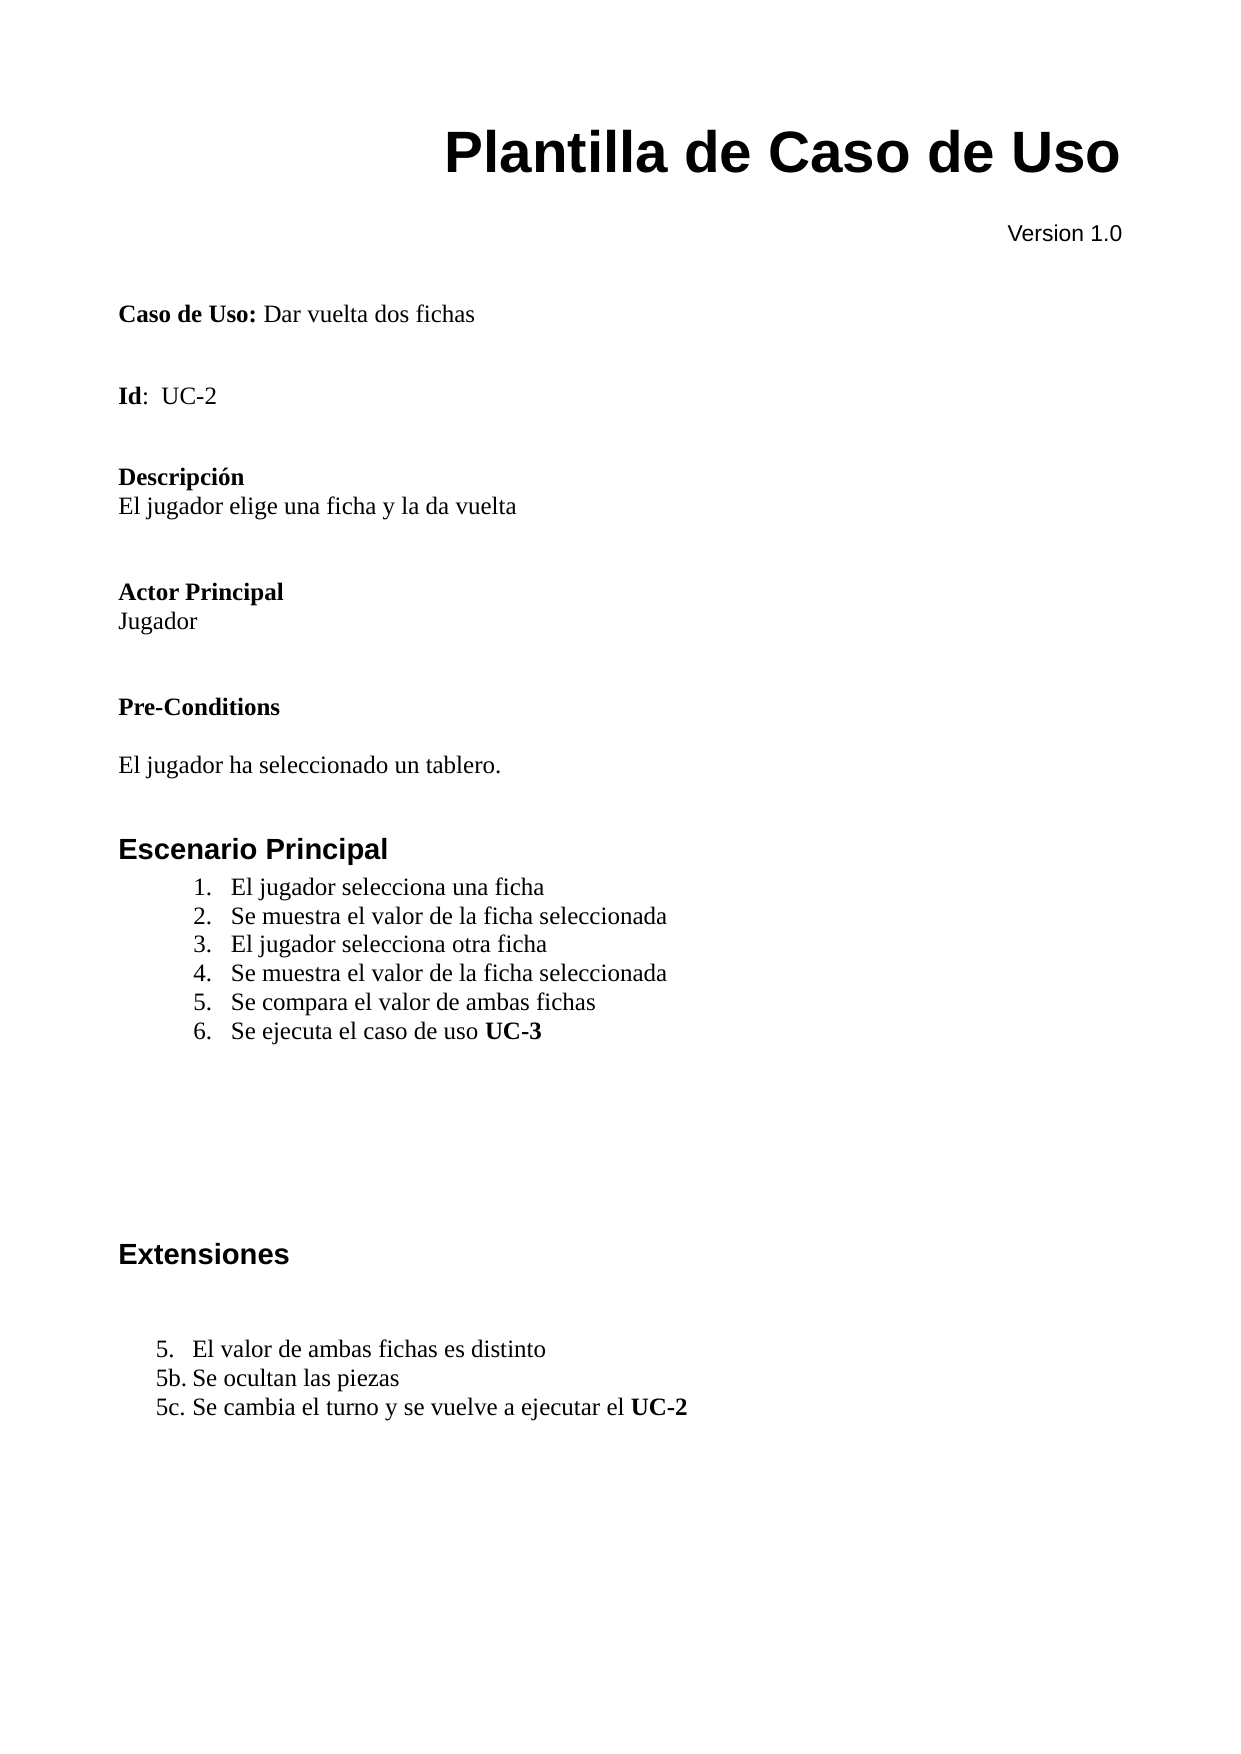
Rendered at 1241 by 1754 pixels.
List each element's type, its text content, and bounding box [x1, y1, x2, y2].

text Extensiones [118, 1237, 1122, 1271]
text Plantilla de Caso de Uso [118, 118, 1122, 185]
text Descripción [118, 462, 1122, 491]
text Escenario Principal [118, 832, 1122, 866]
list 5. El valor de ambas fichas es distinto [156, 1334, 1122, 1363]
list Se compara el valor de ambas fichas [193, 987, 1122, 1016]
list El jugador selecciona una ficha [193, 872, 1122, 901]
text Version 1.0 [118, 220, 1122, 247]
list El jugador selecciona otra ficha [193, 929, 1122, 958]
text Pre-Conditions [118, 692, 1122, 721]
list Se ejecuta el caso de uso UC-3 [193, 1016, 1122, 1044]
text El jugador elige una ficha y la da vuelta [118, 491, 1122, 520]
list Se muestra el valor de la ficha seleccionada [193, 901, 1122, 929]
text Caso de Uso: Dar vuelta dos fichas [118, 299, 1122, 328]
list 5c. Se cambia el turno y se vuelve a ejecutar el UC-2 [156, 1392, 1122, 1421]
text Actor Principal [118, 577, 1122, 606]
list Se muestra el valor de la ficha seleccionada [193, 958, 1122, 987]
text Jugador [118, 606, 1122, 663]
text Id: UC-2 [118, 381, 1122, 409]
list 5b. Se ocultan las piezas [156, 1363, 1122, 1392]
text El jugador ha seleccionado un tablero. [118, 750, 1122, 778]
